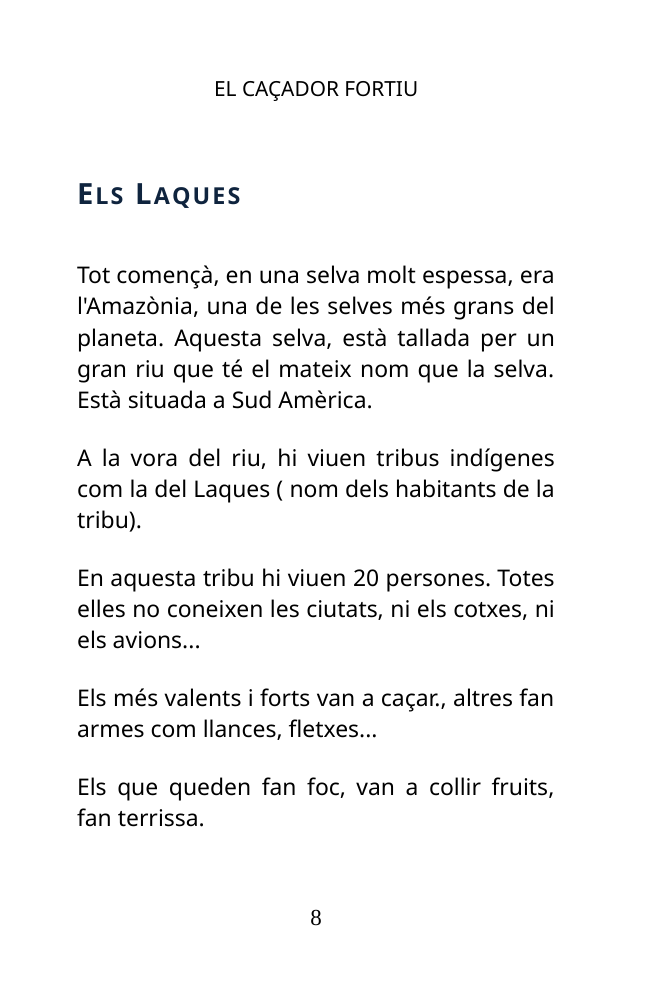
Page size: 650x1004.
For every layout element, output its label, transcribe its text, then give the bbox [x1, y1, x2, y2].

text Els que queden fan foc, van a collir fruits, fan terrissa. [77, 771, 555, 833]
text En aquesta tribu hi viuen 20 persones. Totes elles no coneixen les ciutats, ni els cotxes, ni els avions... [77, 562, 555, 656]
text A la vora del riu, hi viuen tribus indígenes com la del Laques ( nom dels habitants de la tribu). [77, 442, 555, 535]
text Els més valents i forts van a caçar., altres fan armes com llances, fletxes... [77, 682, 555, 744]
subtitle Els Laques [77, 173, 555, 213]
text Tot començà, en una selva molt espessa, era l'Amazònia, una de les selves més grans del planeta. Aquesta selva, està tallada per un gran riu que té el mateix nom que la selva. Està situada a Sud Amèrica. [77, 259, 555, 415]
